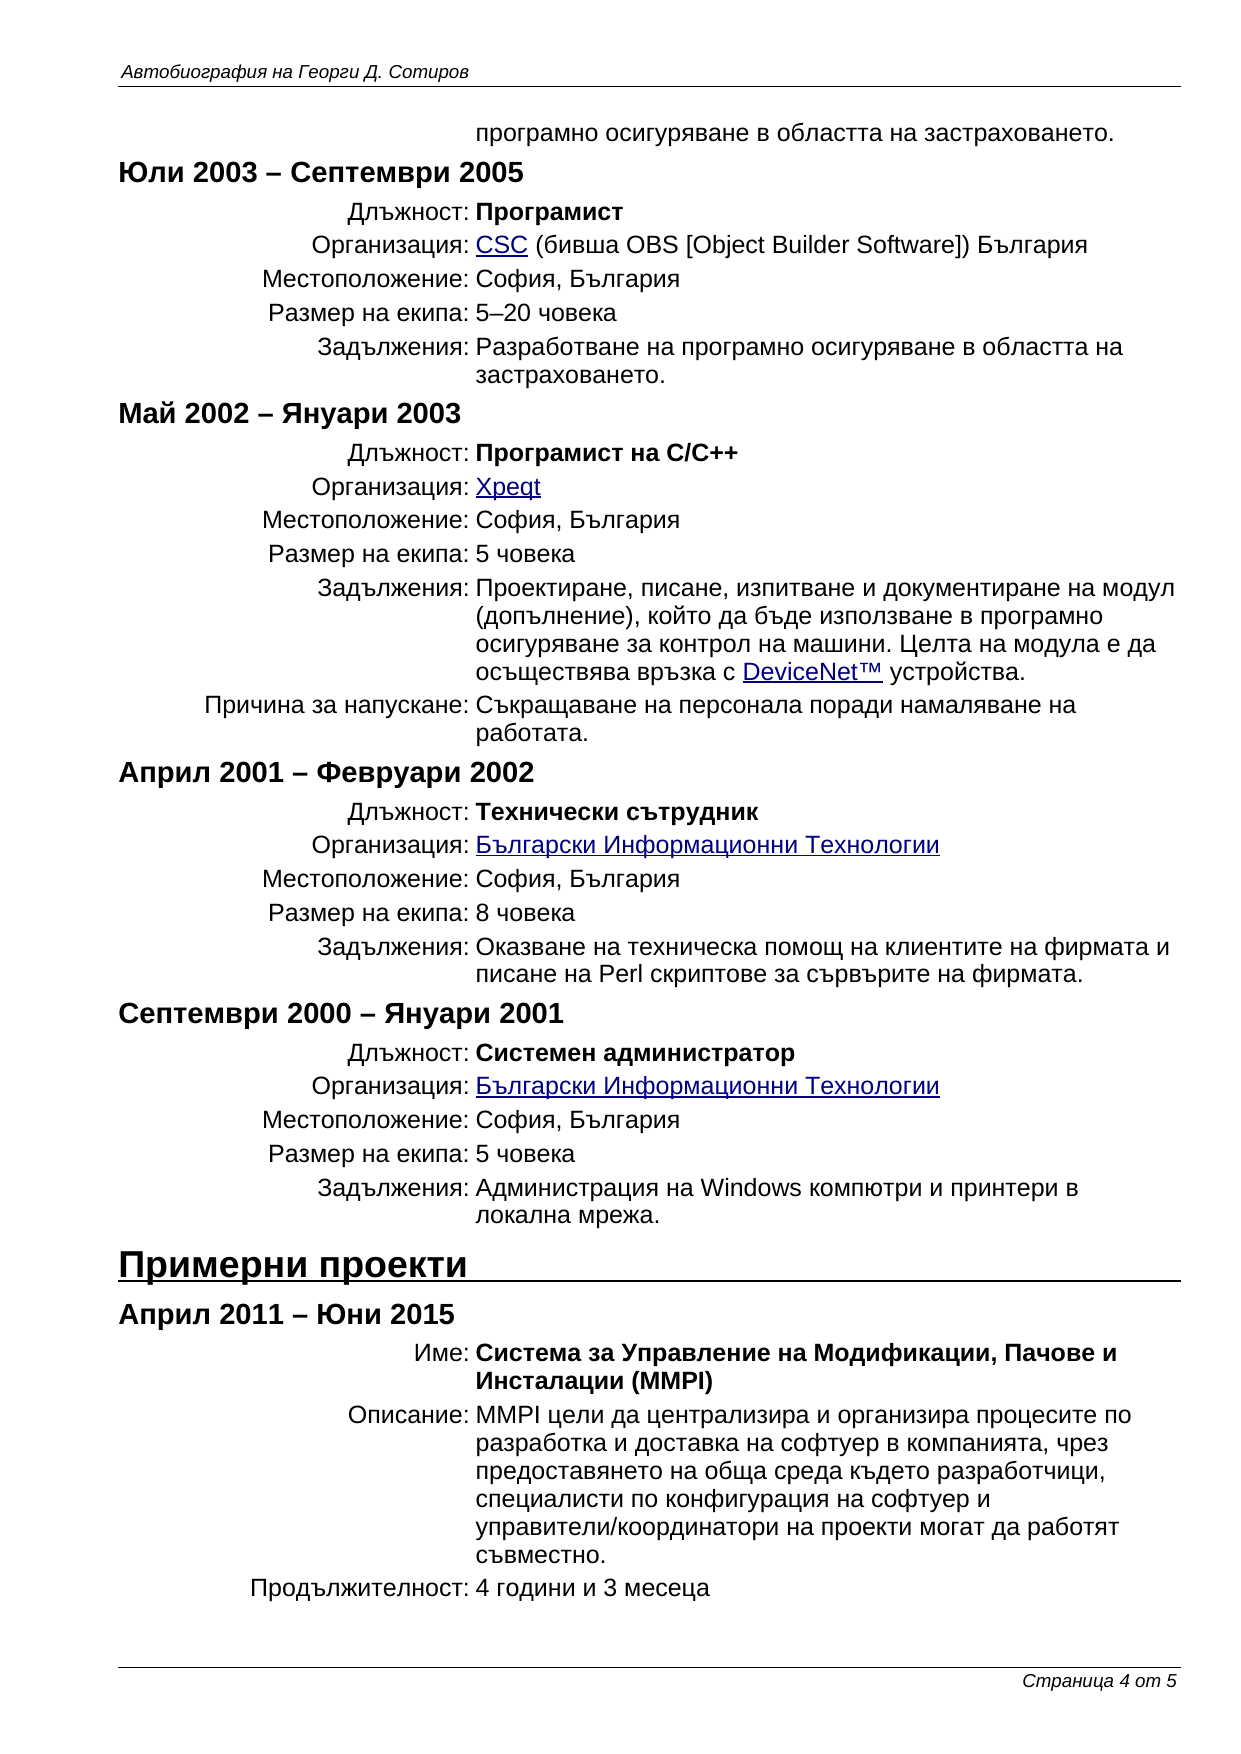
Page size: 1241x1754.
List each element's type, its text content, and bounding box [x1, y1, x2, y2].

table_cell Задължения: [118, 571, 472, 688]
table_cell Организация: [118, 228, 472, 262]
subtitle Юли 2003 – Септември 2005 [118, 156, 1181, 189]
table_header Длъжност: [118, 794, 472, 828]
table_cell Администрация на Windows компютри и принтери в локална мрежа. [473, 1171, 1182, 1232]
table_cell София, България [473, 503, 1182, 537]
table_cell Разработване на програмно осигуряване в областта на застраховането. [473, 330, 1182, 391]
table_header Системен администратор [473, 1036, 1182, 1069]
table_cell 5–20 човека [473, 296, 1182, 329]
table_cell Организация: [118, 1069, 472, 1103]
subtitle [118, 1282, 1181, 1286]
table_cell 4 години и 3 месеца [473, 1571, 1182, 1605]
table_header Програмист на C/C++ [473, 436, 1182, 469]
table_cell програмно осигуряване в областта на застраховането. [473, 116, 1182, 150]
subtitle Септември 2000 – Януари 2001 [118, 997, 1181, 1029]
table_cell Размер на екипа: [118, 537, 472, 571]
table_header Технически сътрудник [473, 794, 1182, 828]
table_cell Съкращаване на персонала поради намаляване на работата. [473, 688, 1182, 750]
table_cell Задължения: [118, 1171, 472, 1232]
table_cell София, България [473, 1103, 1182, 1137]
table_header Програмист [473, 195, 1182, 228]
table_header Длъжност: [118, 436, 472, 469]
subtitle Примерни проекти [118, 1244, 1181, 1280]
table_cell Организация: [118, 470, 472, 503]
table_cell Причина за напускане: [118, 688, 472, 750]
table_cell MMPI цели да централизира и организира процесите по разработка и доставка на софтуер в компанията, чрез предоставянето на обща среда където разработчици, специалисти по конфигурация на софтуер и управители/координатори на проекти могат да работят съвместно. [473, 1398, 1182, 1571]
table_cell CSC (бивша OBS [Object Builder Software]) България [473, 228, 1182, 262]
table_cell 8 човека [473, 896, 1182, 929]
table_cell Български Информационни Технологии [473, 828, 1182, 862]
table_cell Xpeqt [473, 470, 1182, 503]
table_cell 5 човека [473, 537, 1182, 571]
table_cell Организация: [118, 828, 472, 862]
table_header Система за Управление на Модификации, Пачове и Инсталации (MMPI) [473, 1336, 1182, 1398]
table_cell Размер на екипа: [118, 896, 472, 929]
table_header Име: [118, 1336, 472, 1398]
table_cell Български Информационни Технологии [473, 1069, 1182, 1103]
subtitle Април 2011 – Юни 2015 [118, 1298, 1181, 1330]
table_cell Местоположение: [118, 1103, 472, 1137]
table_cell Размер на екипа: [118, 1137, 472, 1171]
table_cell [118, 116, 472, 150]
subtitle Май 2002 – Януари 2003 [118, 397, 1181, 430]
table_cell Продължителност: [118, 1571, 472, 1605]
table_cell София, България [473, 262, 1182, 296]
table_cell Описание: [118, 1398, 472, 1571]
table_cell Проектиране, писане, изпитване и документиране на модул (допълнение), който да бъде използване в програмно осигуряване за контрол на машини. Целта на модула е да осъществява връзка с DeviceNet™ устройства. [473, 571, 1182, 688]
table_cell Задължения: [118, 929, 472, 991]
table_cell 5 човека [473, 1137, 1182, 1171]
table_cell Задължения: [118, 330, 472, 391]
table_cell Местоположение: [118, 862, 472, 896]
table_cell Местоположение: [118, 262, 472, 296]
table_header Длъжност: [118, 195, 472, 228]
table_cell София, България [473, 862, 1182, 896]
table_header Длъжност: [118, 1036, 472, 1069]
table_cell Оказване на техническа помощ на клиентите на фирмата и писане на Perl скриптове за сървърите на фирмата. [473, 929, 1182, 991]
subtitle Април 2001 – Февруари 2002 [118, 756, 1181, 788]
table_cell Местоположение: [118, 503, 472, 537]
table_cell Размер на екипа: [118, 296, 472, 329]
